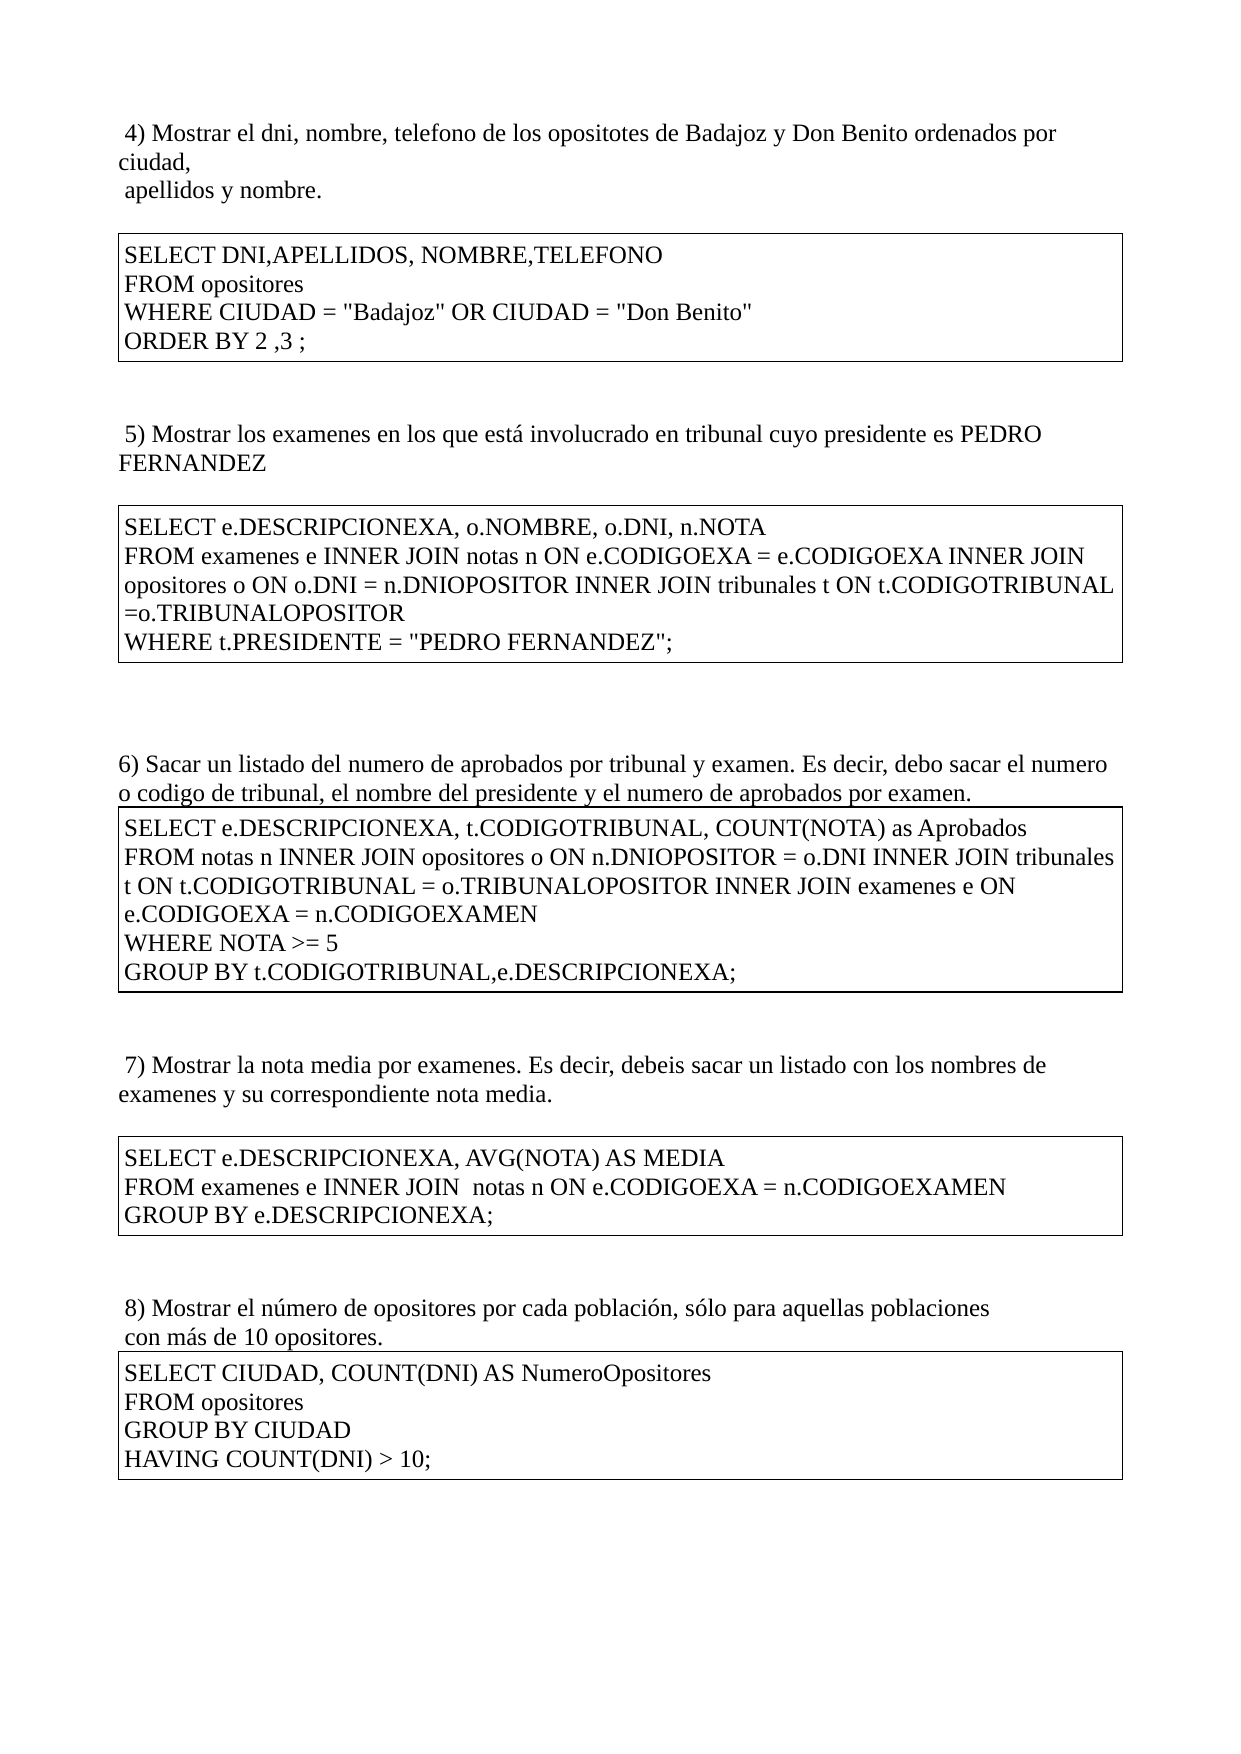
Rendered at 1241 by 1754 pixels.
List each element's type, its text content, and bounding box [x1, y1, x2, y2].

text 8) Mostrar el número de opositores por cada población, sólo para aquellas poblaciones [118, 1293, 1122, 1322]
text 5) Mostrar los examenes en los que está involucrado en tribunal cuyo presidente es PEDRO [118, 419, 1122, 448]
table_header SELECT CIUDAD, COUNT(DNI) AS NumeroOpositores FROM opositores GROUP BY CIUDAD HAVING COUNT(DNI) > 10; [119, 1352, 1122, 1478]
table_header SELECT e.DESCRIPCIONEXA, t.CODIGOTRIBUNAL, COUNT(NOTA) as Aprobados FROM notas n INNER JOIN opositores o ON n.DNIOPOSITOR = o.DNI INNER JOIN tribunales t ON t.CODIGOTRIBUNAL = o.TRIBUNALOPOSITOR INNER JOIN examenes e ON e.CODIGOEXA = n.CODIGOEXAMEN WHERE NOTA >= 5 GROUP BY t.CODIGOTRIBUNAL,e.DESCRIPCIONEXA; [119, 808, 1122, 991]
table_header SELECT e.DESCRIPCIONEXA, AVG(NOTA) AS MEDIA FROM examenes e INNER JOIN notas n ON e.CODIGOEXA = n.CODIGOEXAMEN GROUP BY e.DESCRIPCIONEXA; [119, 1137, 1122, 1235]
text FERNANDEZ [118, 448, 1122, 477]
table_header SELECT e.DESCRIPCIONEXA, o.NOMBRE, o.DNI, n.NOTA FROM examenes e INNER JOIN notas n ON e.CODIGOEXA = e.CODIGOEXA INNER JOIN opositores o ON o.DNI = n.DNIOPOSITOR INNER JOIN tribunales t ON t.CODIGOTRIBUNAL =o.TRIBUNALOPOSITOR WHERE t.PRESIDENTE = "PEDRO FERNANDEZ"; [119, 506, 1122, 662]
text examenes y su correspondiente nota media. [118, 1079, 1122, 1107]
text 7) Mostrar la nota media por examenes. Es decir, debeis sacar un listado con los nombres de [118, 1050, 1122, 1079]
text 6) Sacar un listado del numero de aprobados por tribunal y examen. Es decir, debo sacar el numero [118, 749, 1122, 778]
text 4) Mostrar el dni, nombre, telefono de los opositotes de Badajoz y Don Benito ordenados por ciudad, [118, 118, 1122, 176]
text o codigo de tribunal, el nombre del presidente y el numero de aprobados por examen. [118, 778, 1122, 806]
text apellidos y nombre. [118, 176, 1122, 204]
table_header SELECT DNI,APELLIDOS, NOMBRE,TELEFONO FROM opositores WHERE CIUDAD = "Badajoz" OR CIUDAD = "Don Benito" ORDER BY 2 ,3 ; [119, 234, 1122, 361]
text con más de 10 opositores. [118, 1322, 1122, 1351]
